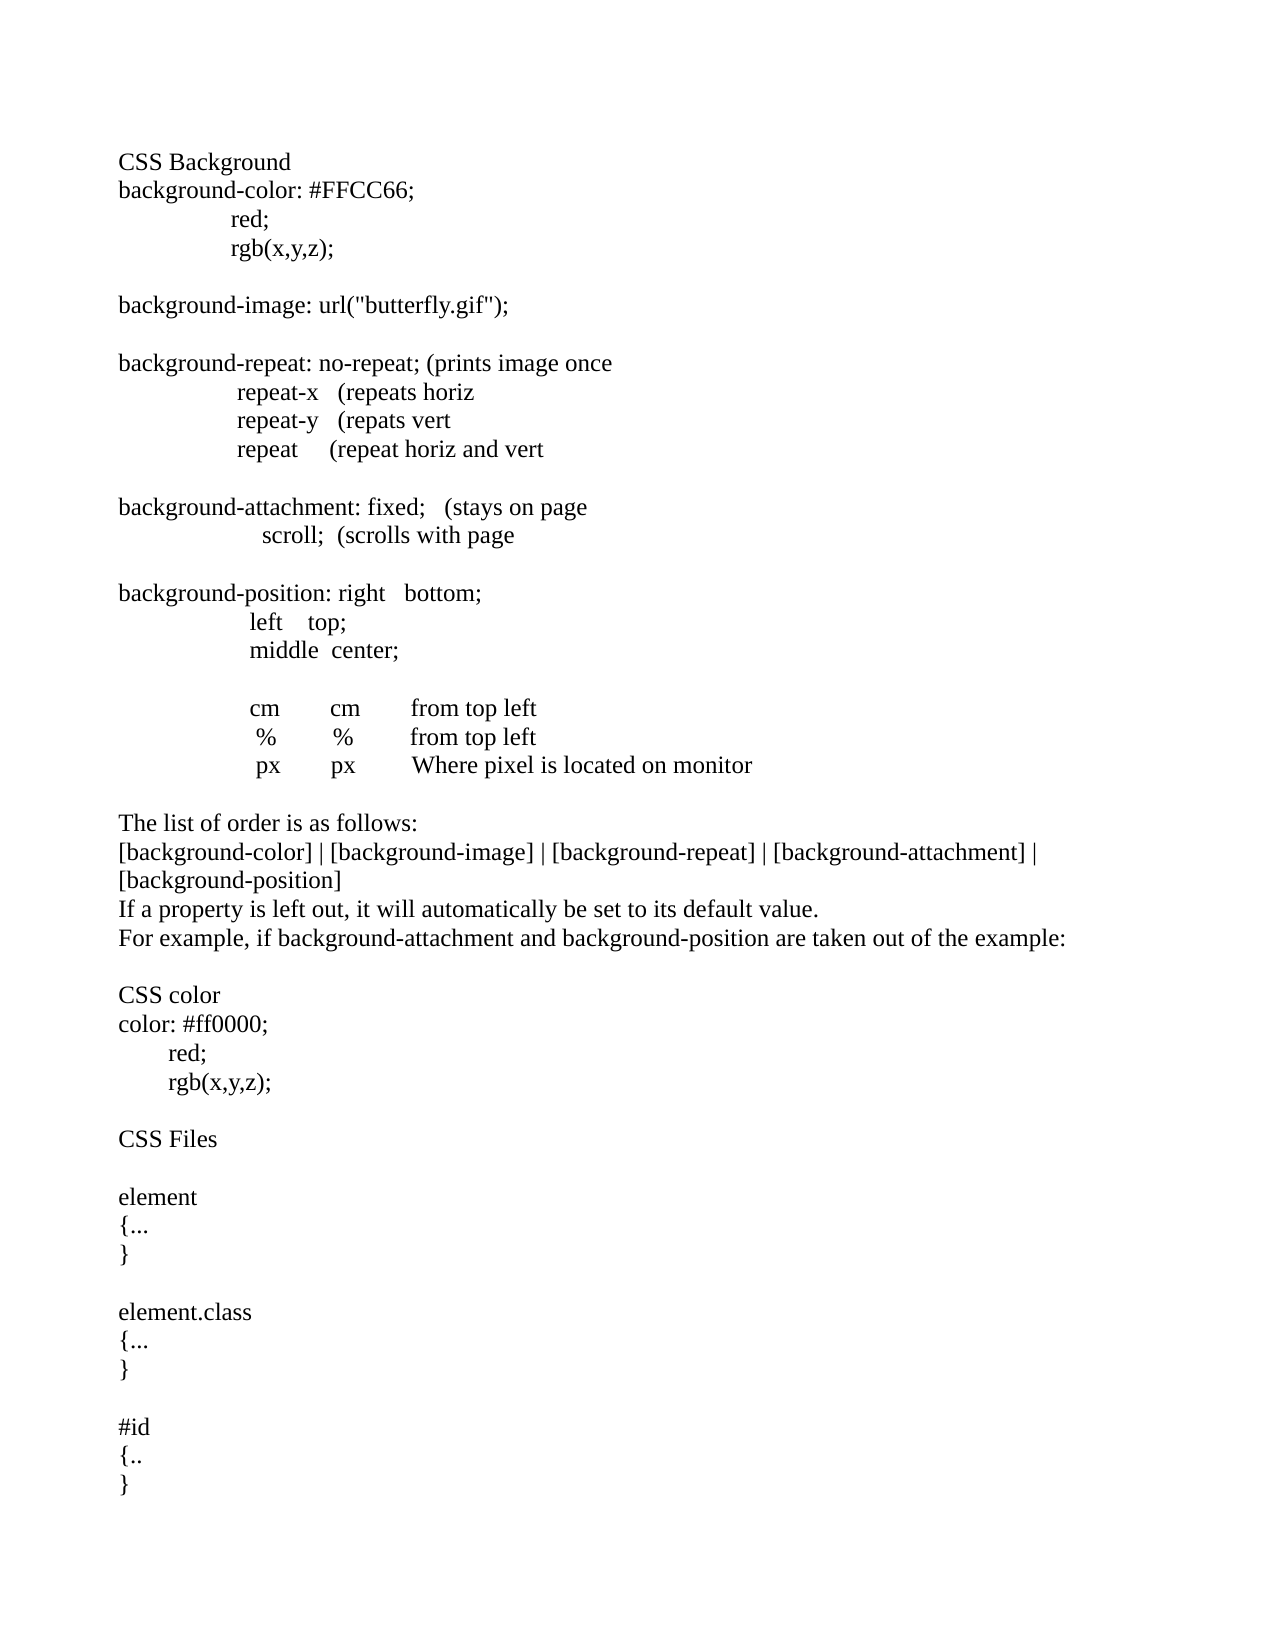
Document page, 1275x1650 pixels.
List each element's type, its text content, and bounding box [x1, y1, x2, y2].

text } [118, 1239, 1157, 1268]
text rgb(x,y,z); [118, 1067, 1157, 1096]
text {.. [118, 1441, 1157, 1469]
text {... [118, 1326, 1157, 1354]
text % % from top left [118, 722, 1157, 751]
text red; [118, 204, 1157, 233]
text color: #ff0000; [118, 1009, 1157, 1038]
text CSS Background [118, 147, 1157, 176]
text red; [118, 1038, 1157, 1067]
text element [118, 1182, 1157, 1211]
text CSS Files [118, 1124, 1157, 1153]
text background-color: #FFCC66; [118, 176, 1157, 204]
text left top; [118, 607, 1157, 636]
text [background-color] | [background-image] | [background-repeat] | [background-attachment] | [background-position] [118, 837, 1157, 894]
text If a property is left out, it will automatically be set to its default value. [118, 894, 1157, 923]
text } [118, 1469, 1157, 1498]
text background-attachment: fixed; (stays on page [118, 492, 1157, 521]
text {... [118, 1211, 1157, 1239]
text #id [118, 1412, 1157, 1441]
text background-position: right bottom; [118, 578, 1157, 607]
text background-repeat: no-repeat; (prints image once [118, 348, 1157, 377]
text For example, if background-attachment and background-position are taken out of the example: [118, 923, 1157, 952]
text } [118, 1354, 1157, 1383]
text repeat-x (repeats horiz [118, 377, 1157, 406]
text scroll; (scrolls with page [118, 521, 1157, 549]
text The list of order is as follows: [118, 808, 1157, 837]
text CSS color [118, 981, 1157, 1009]
text middle center; [118, 636, 1157, 664]
text element.class [118, 1297, 1157, 1326]
text background-image: url("butterfly.gif"); [118, 291, 1157, 319]
text cm cm from top left [118, 693, 1157, 722]
text rgb(x,y,z); [118, 233, 1157, 262]
text px px Where pixel is located on monitor [118, 751, 1157, 779]
text repeat (repeat horiz and vert [118, 434, 1157, 463]
text repeat-y (repats vert [118, 406, 1157, 434]
